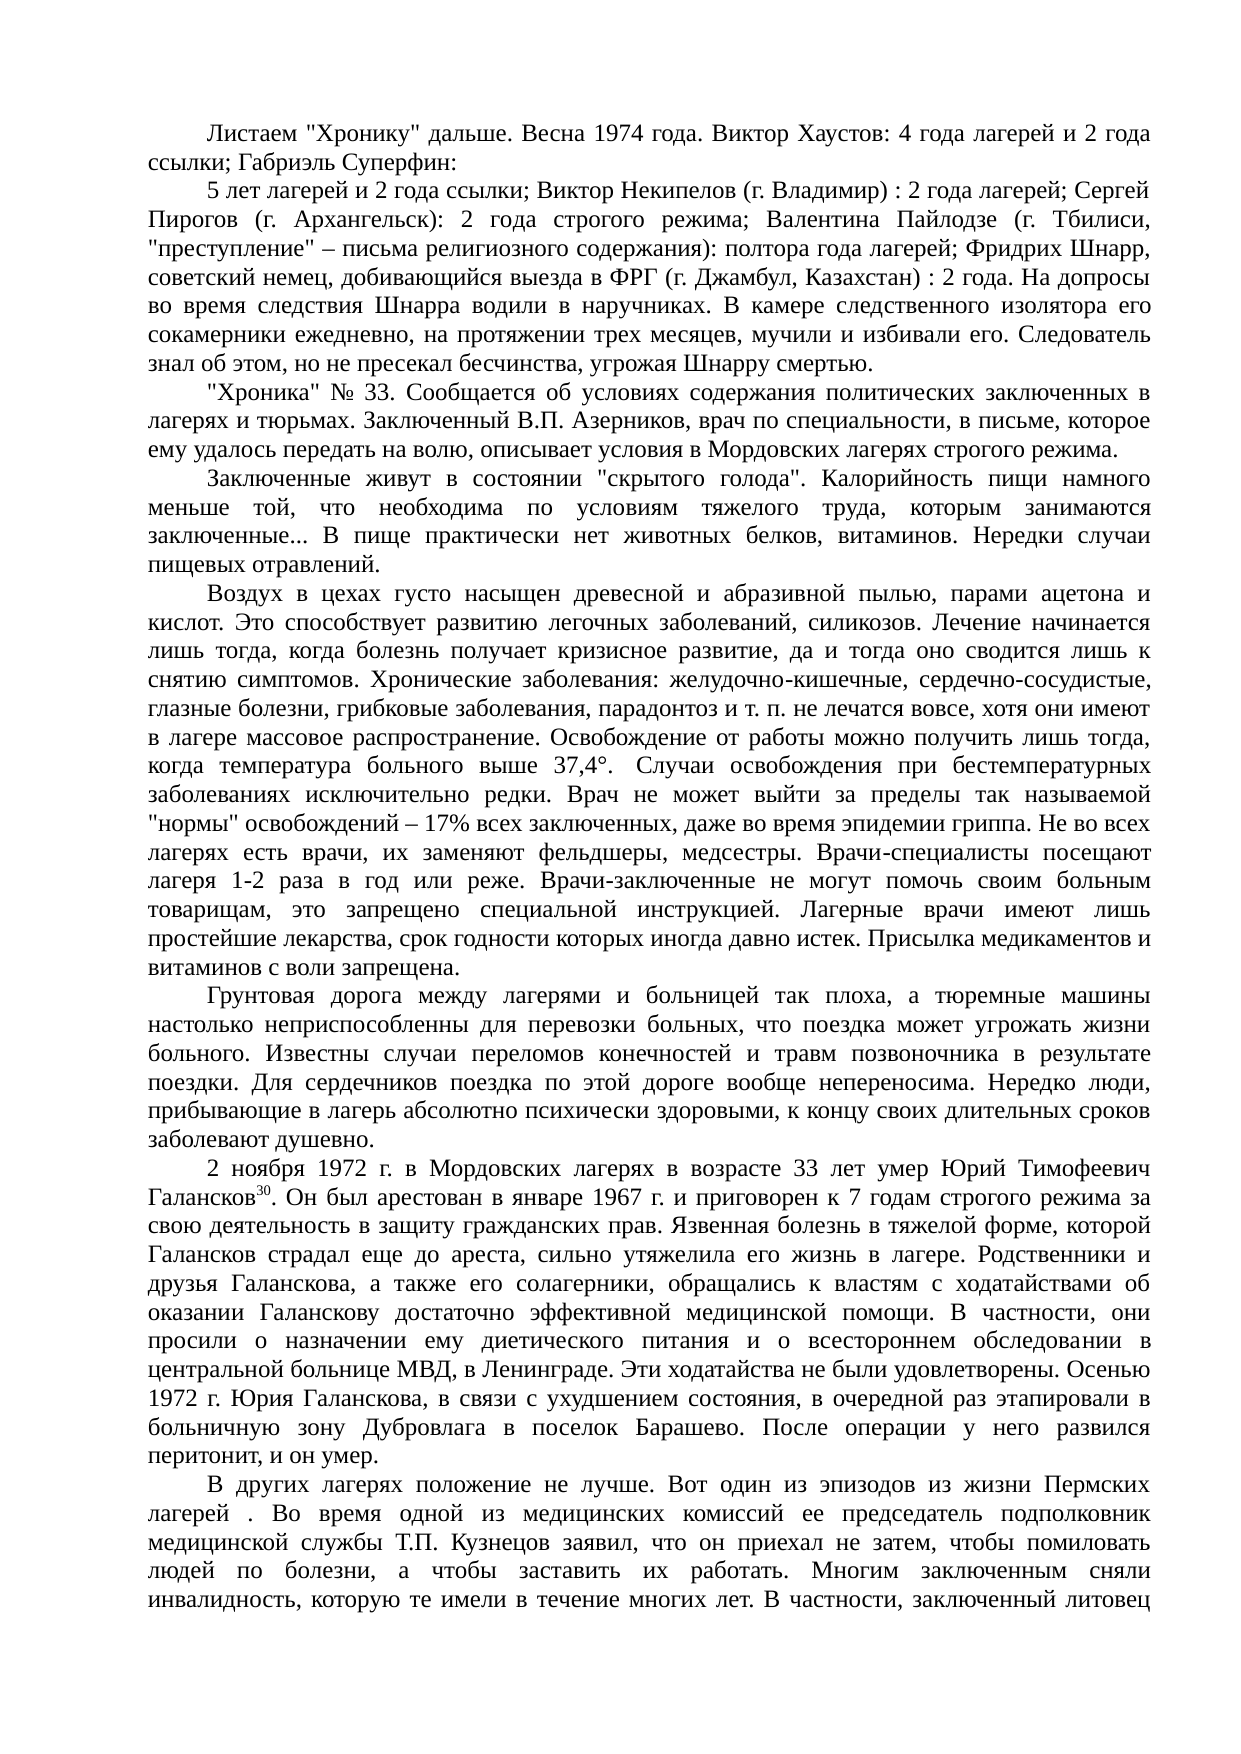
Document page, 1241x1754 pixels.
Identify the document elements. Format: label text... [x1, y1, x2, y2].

text В других лагерях положение не лучше. Вот один из эпизодов из жизни Пермских лагерей . Во время одной из медицинских комиссий ее председатель подполковник медицинской службы Т.П. Кузнецов заявил, что он приехал не затем, чтобы помиловать людей по болезни, а чтобы заставить их работать. Многим заключенным сняли инвалидность, которую те имели в течение многих лет. В частности, заключенный литовец [148, 1469, 1152, 1613]
text "Хроника" № 33. Сообщается об условиях содержания политических заключенных в лагерях и тюрьмах. Заключенный В.П. Азерников, врач по специальности, в письме, которое ему удалось передать на волю, описывает условия в Мордовских лагерях строгого режима. [148, 377, 1152, 463]
text Листаем "Хронику" дальше. Весна 1974 года. Виктор Хаустов: 4 года лагерей и 2 года ссылки; Габриэль Суперфин: [148, 118, 1152, 176]
text 2 ноября 1972 г. в Мордовских лагерях в возрасте 33 лет умер Юрий Тимофеевич Галансков30. Он был арестован в январе 1967 г. и приговорен к 7 годам строгого режима за свою деятельность в защиту гражданских прав. Язвенная болезнь в тяжелой форме, которой Галансков страдал еще до ареста, сильно утяжелила его жизнь в лагере. Родственники и друзья Галанскова, а также его солагерники, обращались к властям с ходатайствами об оказании Галанскову достаточно эффективной медицинской помощи. В частности, они просили о назначении ему диетического питания и о всестороннем обследова­нии в центральной больнице МВД, в Ленинграде. Эти ходатайства не были удовлетворены. Осенью 1972 г. Юрия Галанскова, в связи с ухудшением состояния, в очередной раз этапировали в больничную зону Дубровлага в поселок Барашево. После операции у него развился перитонит, и он умер. [148, 1153, 1152, 1469]
text 5 лет лагерей и 2 года ссылки; Виктор Некипелов (г. Владимир) : 2 года лагерей; Сергей Пирогов (г. Архангельск): 2 го­да строгого режима; Валентина Пайлодзе (г. Тбилиси, "преступление" – письма религиозного содержания): полтора года лагерей; Фридрих Шнарр, советский немец, добивающийся выезда в ФРГ (г. Джамбул, Казахстан) : 2 года. На допросы во время следствия Шнарра водили в наручниках. В камере след­ственного изолятора его сокамерники ежедневно, на протяжении трех месяцев, мучили и избивали его. Следователь знал об этом, но не пресекал бесчинства, угрожая Шнарру смертью. [148, 176, 1152, 377]
text Заключенные живут в состоянии "скрытого голода". Калорийность пищи намного меньше той, что необходима по усло­виям тяжелого труда, которым занимаются заключенные... В пище практически нет животных белков, витаминов. Нередки случаи пищевых отравлений. [148, 463, 1152, 578]
text Грунтовая дорога между лагерями и больницей так плоха, а тюремные машины настолько неприспособленны для перевозки больных, что поездка может угрожать жизни больного. Известны случаи переломов конечностей и травм позвоночника в результате поездки. Для сердечников поездка по этой дороге вообще непереносима. Нередко люди, прибывающие в лагерь абсолютно психически здоровыми, к концу своих длительных сроков заболевают душевно. [148, 981, 1152, 1153]
text Воздух в цехах густо насыщен древесной и абразивной пылью, парами ацетона и кислот. Это способствует развитию легочных заболеваний, силикозов. Лечение начинается лишь тогда, когда болезнь получает кризисное развитие, да и тогда оно сводится лишь к снятию симптомов. Хронические заболевания: желудочно‑кишечные, сердечно‑сосудистые, глазные болезни, грибковые заболевания, парадонтоз и т. п. не лечатся вовсе, хотя они имеют в лагере массовое распространение. Освобождение от работы можно получить лишь тогда, когда температура больного выше 37,4°. Случаи освобождения при бестемпературных заболеваниях исключительно редки. Врач не может выйти за пределы так называемой "нормы" освобождений – 17% всех заключенных, даже во время эпидемии гриппа. Не во всех лагерях есть врачи, их заменяют фельдшеры, медсестры. Врачи‑специалисты посещают лагеря 1‑2 раза в год или реже. Врачи‑заключенные не могут помочь своим больным товарищам, это запрещено специальной инструкцией. Лагерные врачи имеют лишь простейшие лекарства, срок годности кото­рых иногда давно истек. Присылка медикаментов и витаминов с воли запрещена. [148, 578, 1152, 981]
